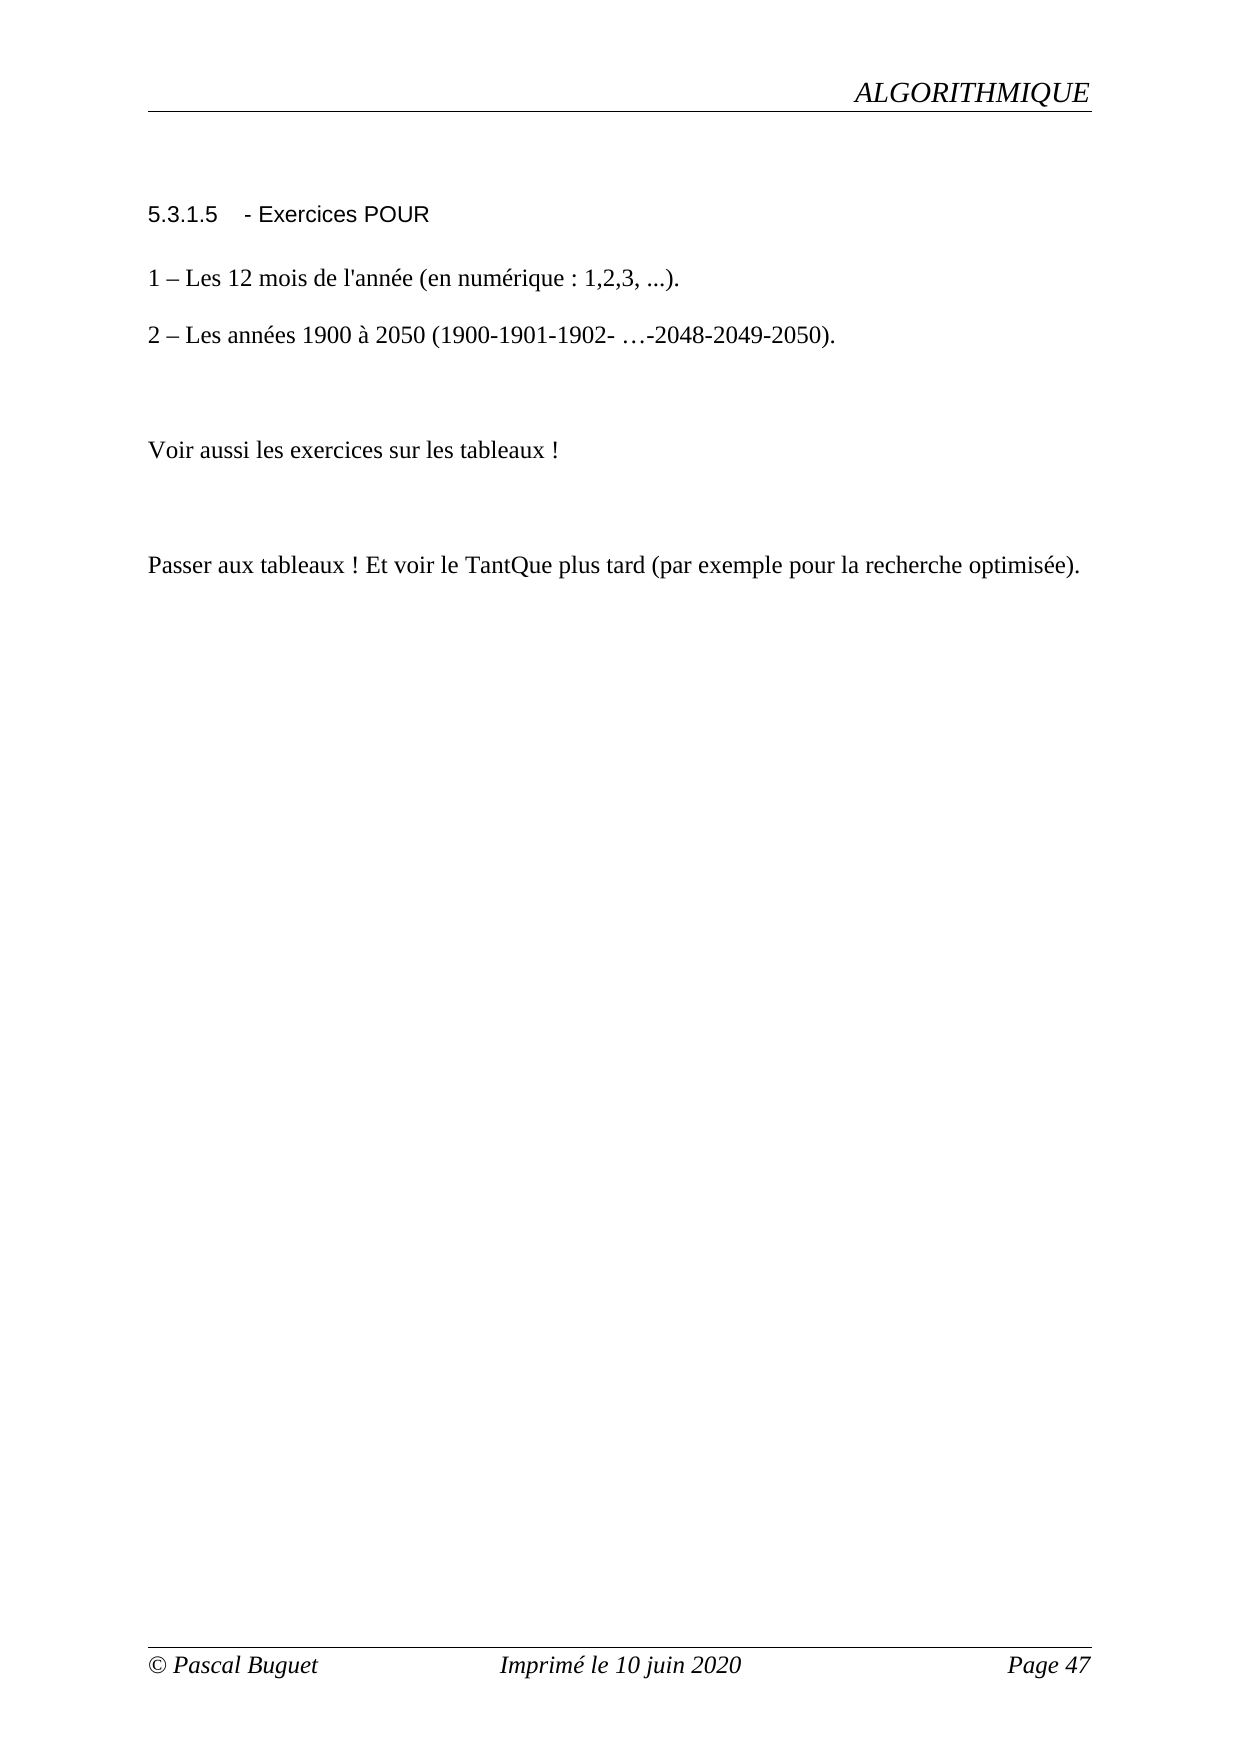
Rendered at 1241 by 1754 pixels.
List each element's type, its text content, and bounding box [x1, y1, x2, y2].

text Voir aussi les exercices sur les tableaux ! [148, 435, 1092, 464]
text 2 – Les années 1900 à 2050 (1900-1901-1902- …-2048-2049-2050). [148, 320, 1092, 349]
text Passer aux tableaux ! Et voir le TantQue plus tard (par exemple pour la recherche optimisée). [148, 550, 1092, 579]
text 1 – Les 12 mois de l'année (en numérique : 1,2,3, ...). [148, 263, 1092, 292]
subtitle - Exercices POUR [148, 201, 1092, 228]
